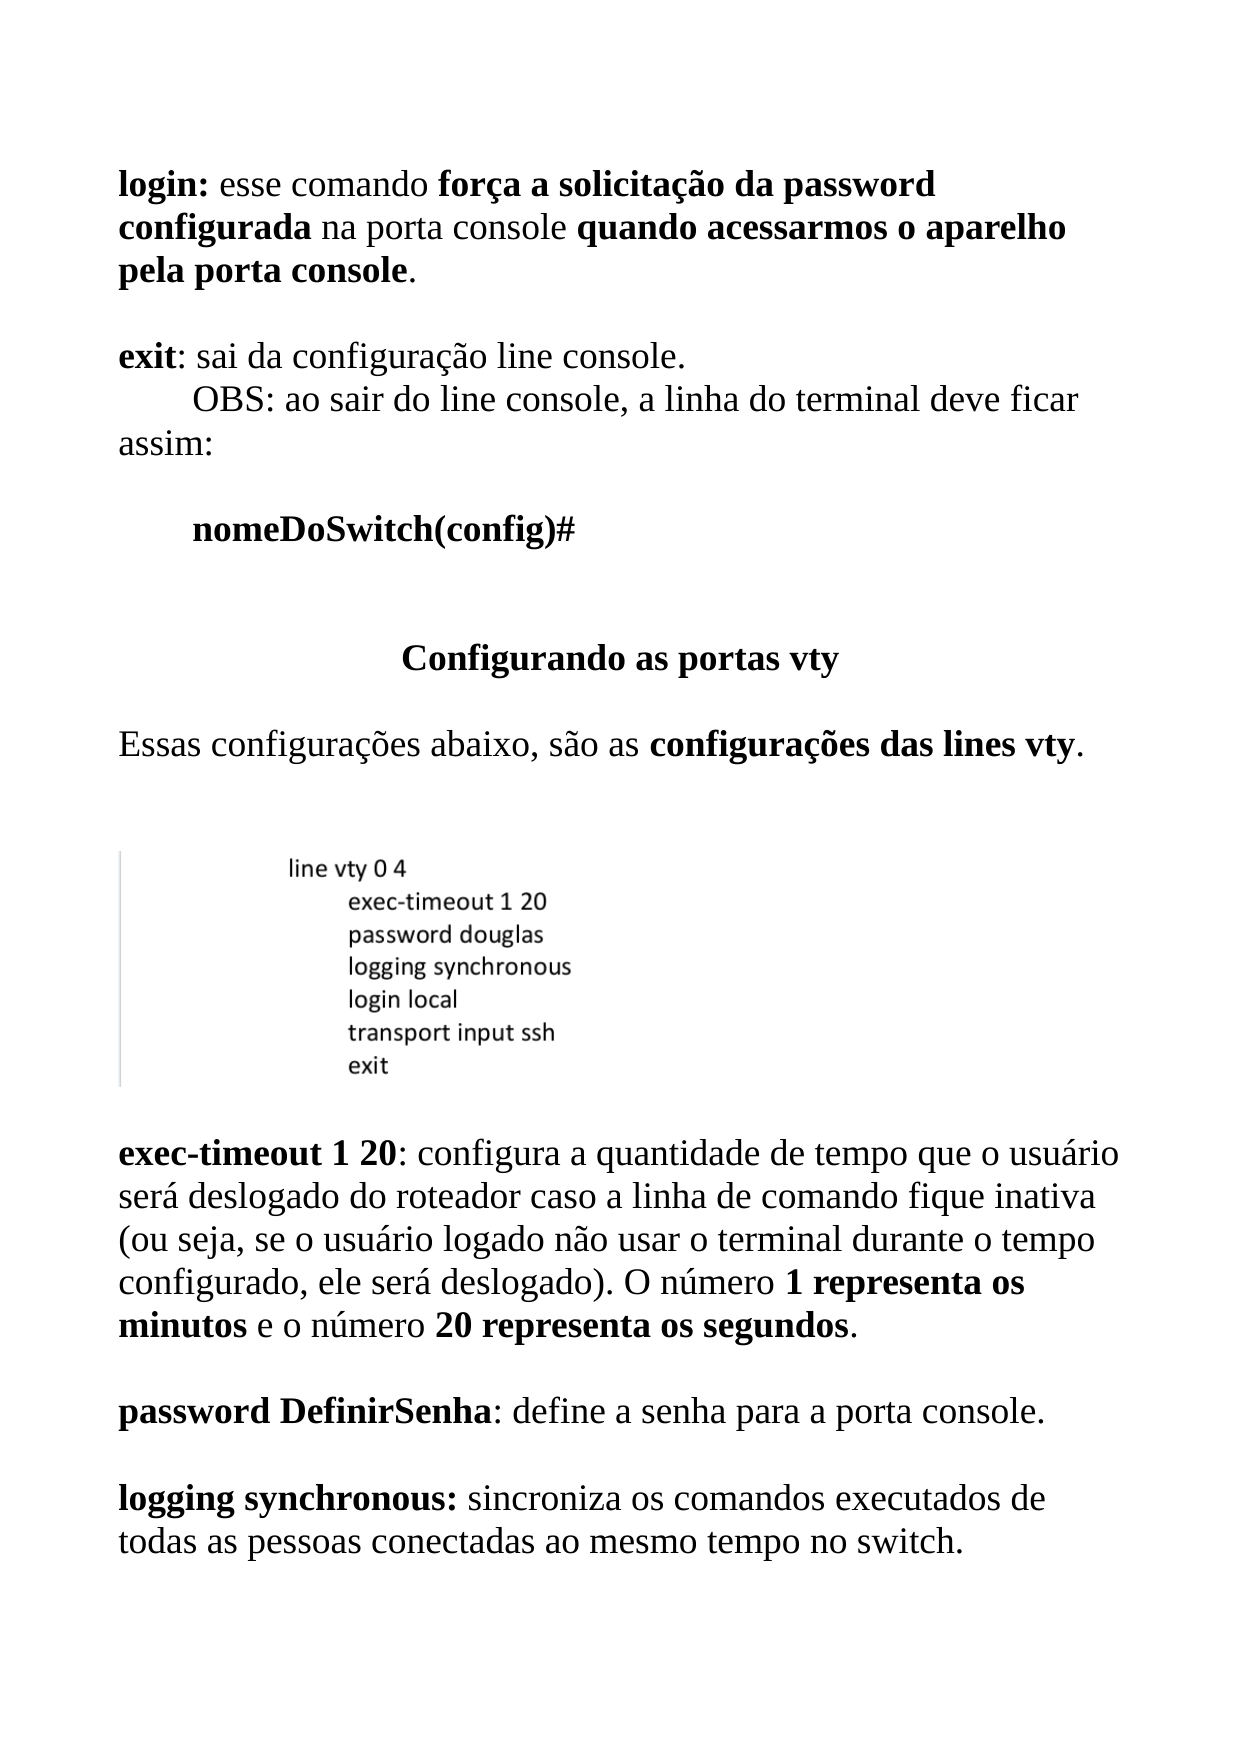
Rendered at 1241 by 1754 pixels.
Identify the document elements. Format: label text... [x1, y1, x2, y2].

text password DefinirSenha: define a senha para a porta console. [118, 1389, 1122, 1432]
picture [118, 851, 1123, 1087]
text login: esse comando força a solicitação da password configurada na porta console quando acessarmos o aparelho pela porta console. [118, 161, 1122, 291]
text nomeDoSwitch(config)# [118, 506, 1122, 549]
text OBS: ao sair do line console, a linha do terminal deve ficar assim: [118, 377, 1122, 463]
text exec-timeout 1 20: configura a quantidade de tempo que o usuário será deslogado do roteador caso a linha de comando fique inativa (ou seja, se o usuário logado não usar o terminal durante o tempo configurado, ele será deslogado). O número 1 representa os minutos e o número 20 representa os segundos. [118, 1130, 1122, 1346]
text logging synchronous: sincroniza os comandos executados de todas as pessoas conectadas ao mesmo tempo no switch. [118, 1475, 1122, 1561]
text Essas configurações abaixo, são as configurações das lines vty. [118, 722, 1122, 765]
text Configurando as portas vty [118, 636, 1122, 679]
text exit: sai da configuração line console. [118, 334, 1122, 377]
